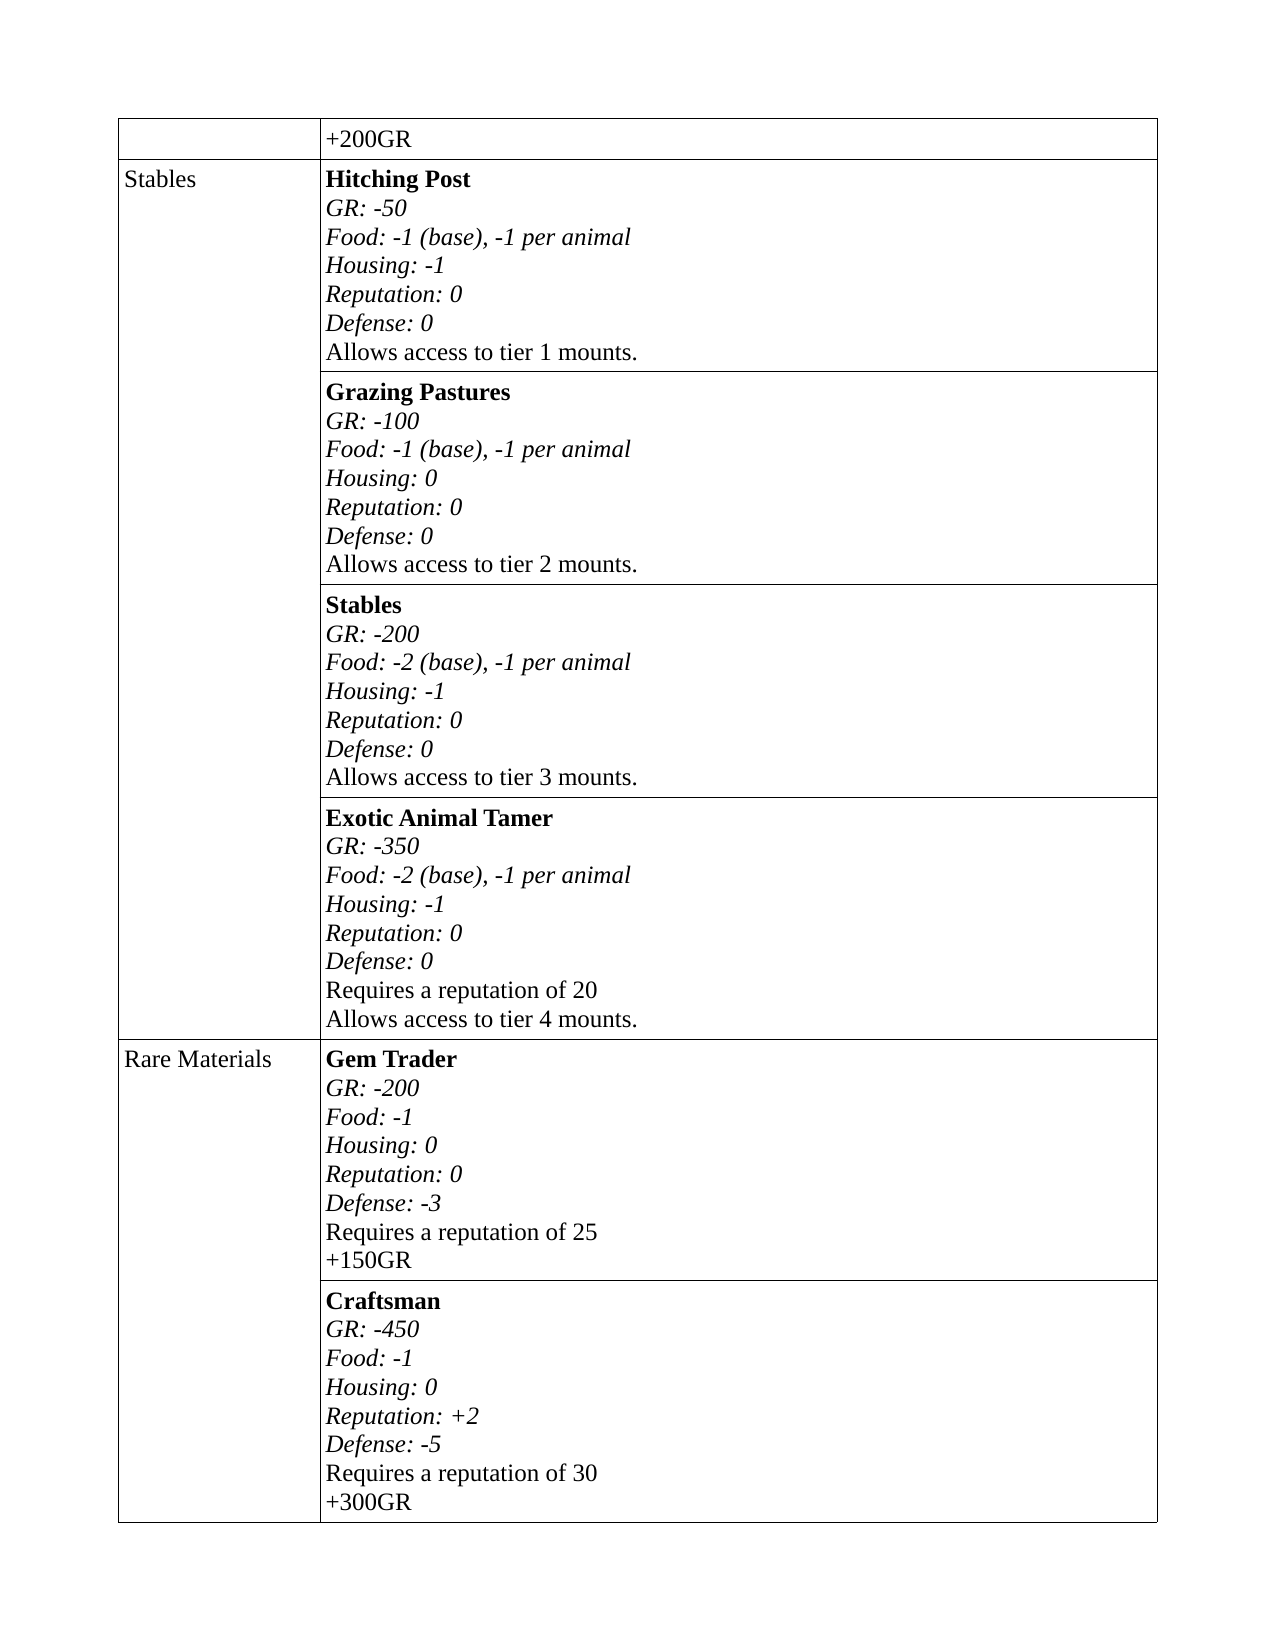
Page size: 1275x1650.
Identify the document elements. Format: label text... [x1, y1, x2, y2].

table_cell Rare Materials [119, 1040, 320, 1522]
table_cell Grazing Pastures GR: -100 Food: -1 (base), -1 per animal Housing: 0 Reputation: 0 Defense: 0 Allows access to tier 2 mounts. [321, 372, 1157, 584]
table_cell +200GR [321, 119, 1157, 158]
table_cell Stables [119, 160, 320, 1038]
table_cell Gem Trader GR: -200 Food: -1 Housing: 0 Reputation: 0 Defense: -3 Requires a reputation of 25 +150GR [321, 1040, 1157, 1280]
table_cell Stables GR: -200 Food: -2 (base), -1 per animal Housing: -1 Reputation: 0 Defense: 0 Allows access to tier 3 mounts. [321, 585, 1157, 797]
table_cell Hitching Post GR: -50 Food: -1 (base), -1 per animal Housing: -1 Reputation: 0 Defense: 0 Allows access to tier 1 mounts. [321, 160, 1157, 371]
table_cell Exotic Animal Tamer GR: -350 Food: -2 (base), -1 per animal Housing: -1 Reputation: 0 Defense: 0 Requires a reputation of 20 Allows access to tier 4 mounts. [321, 798, 1157, 1038]
table_cell [119, 119, 320, 158]
table_cell Craftsman GR: -450 Food: -1 Housing: 0 Reputation: +2 Defense: -5 Requires a reputation of 30 +300GR [321, 1281, 1157, 1522]
